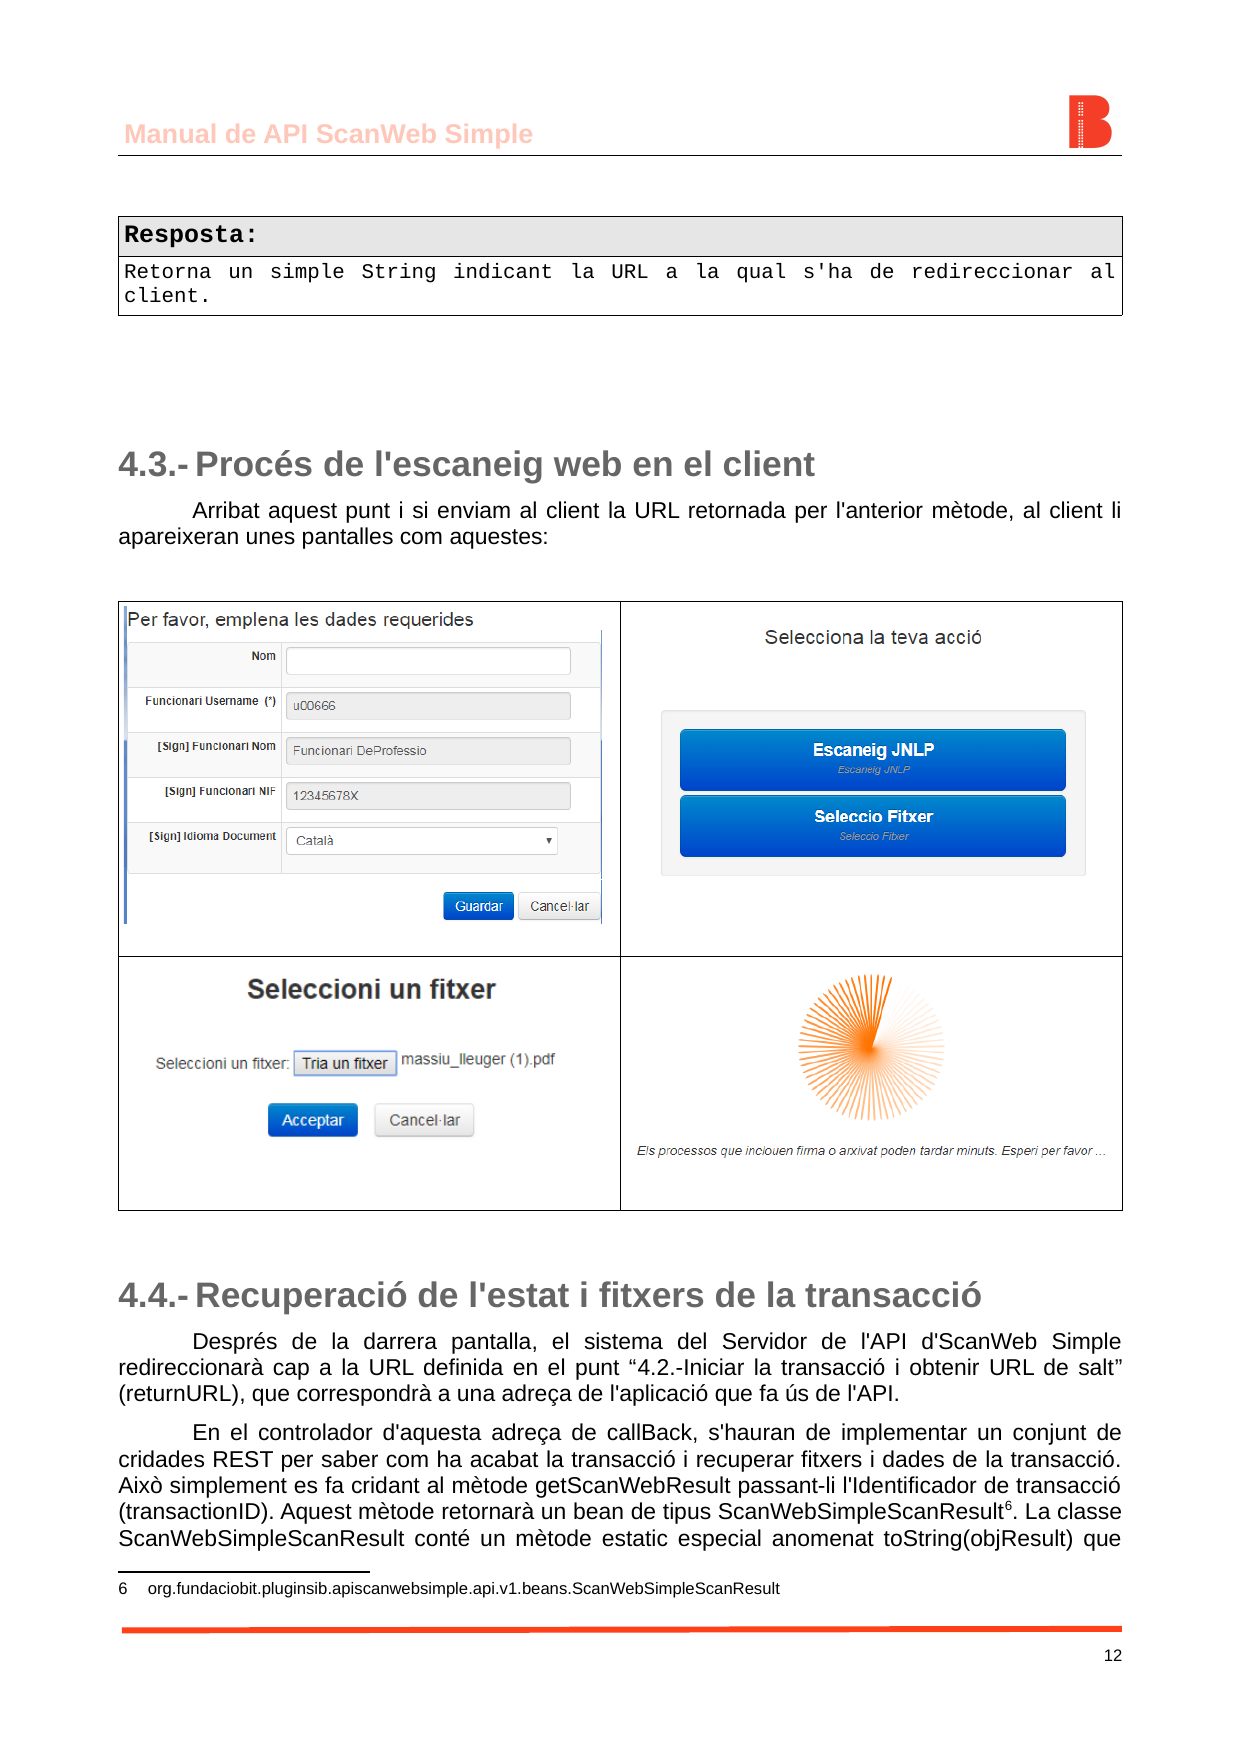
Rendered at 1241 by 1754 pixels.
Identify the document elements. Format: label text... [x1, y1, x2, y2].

table_header [621, 602, 1122, 956]
picture [625, 961, 1117, 1176]
subtitle Procés de l'escaneig web en el client [118, 444, 1122, 484]
picture [1063, 94, 1117, 150]
table_cell [621, 957, 1122, 1210]
table_cell [119, 957, 620, 1210]
text Arribat aquest punt i si enviam al client la URL retornada per l'anterior mètode, al client li apareixeran unes pantalles com aquestes: [118, 497, 1122, 549]
text En el controlador d'aquesta adreça de callBack, s'hauran de implementar un conjunt de cridades REST per saber com ha acabat la transacció i recuperar fitxers i dades de la transacció. Això simplement es fa cridant al mètode getScanWebResult passant-li l'Identificador de transacció (transactionID). Aquest mètode retornarà un bean de tipus ScanWebSimpleScanResult. La classe ScanWebSimpleScanResult conté un mètode estatic especial anomenat toString(objResult) que [118, 1419, 1122, 1551]
picture [625, 606, 1117, 902]
subtitle Recuperació de l'estat i fitxers de la transacció [118, 1274, 1122, 1315]
table_cell Retorna un simple String indicant la URL a la qual s'ha de redireccionar al client. [119, 257, 1122, 314]
picture [123, 961, 615, 1179]
picture [123, 606, 615, 924]
text org.fundaciobit.pluginsib.apiscanwebsimple.api.v1.beans.ScanWebSimpleScanResult [118, 1578, 1122, 1598]
table_header [119, 602, 620, 956]
table_cell Resposta: [119, 217, 1122, 256]
text Després de la darrera pantalla, el sistema del Servidor de l'API d'ScanWeb Simple redireccionarà cap a la URL definida en el punt “4.2.-Iniciar la transacció i obtenir URL de salt” (returnURL), que correspondrà a una adreça de l'aplicació que fa ús de l'API. [118, 1328, 1122, 1407]
